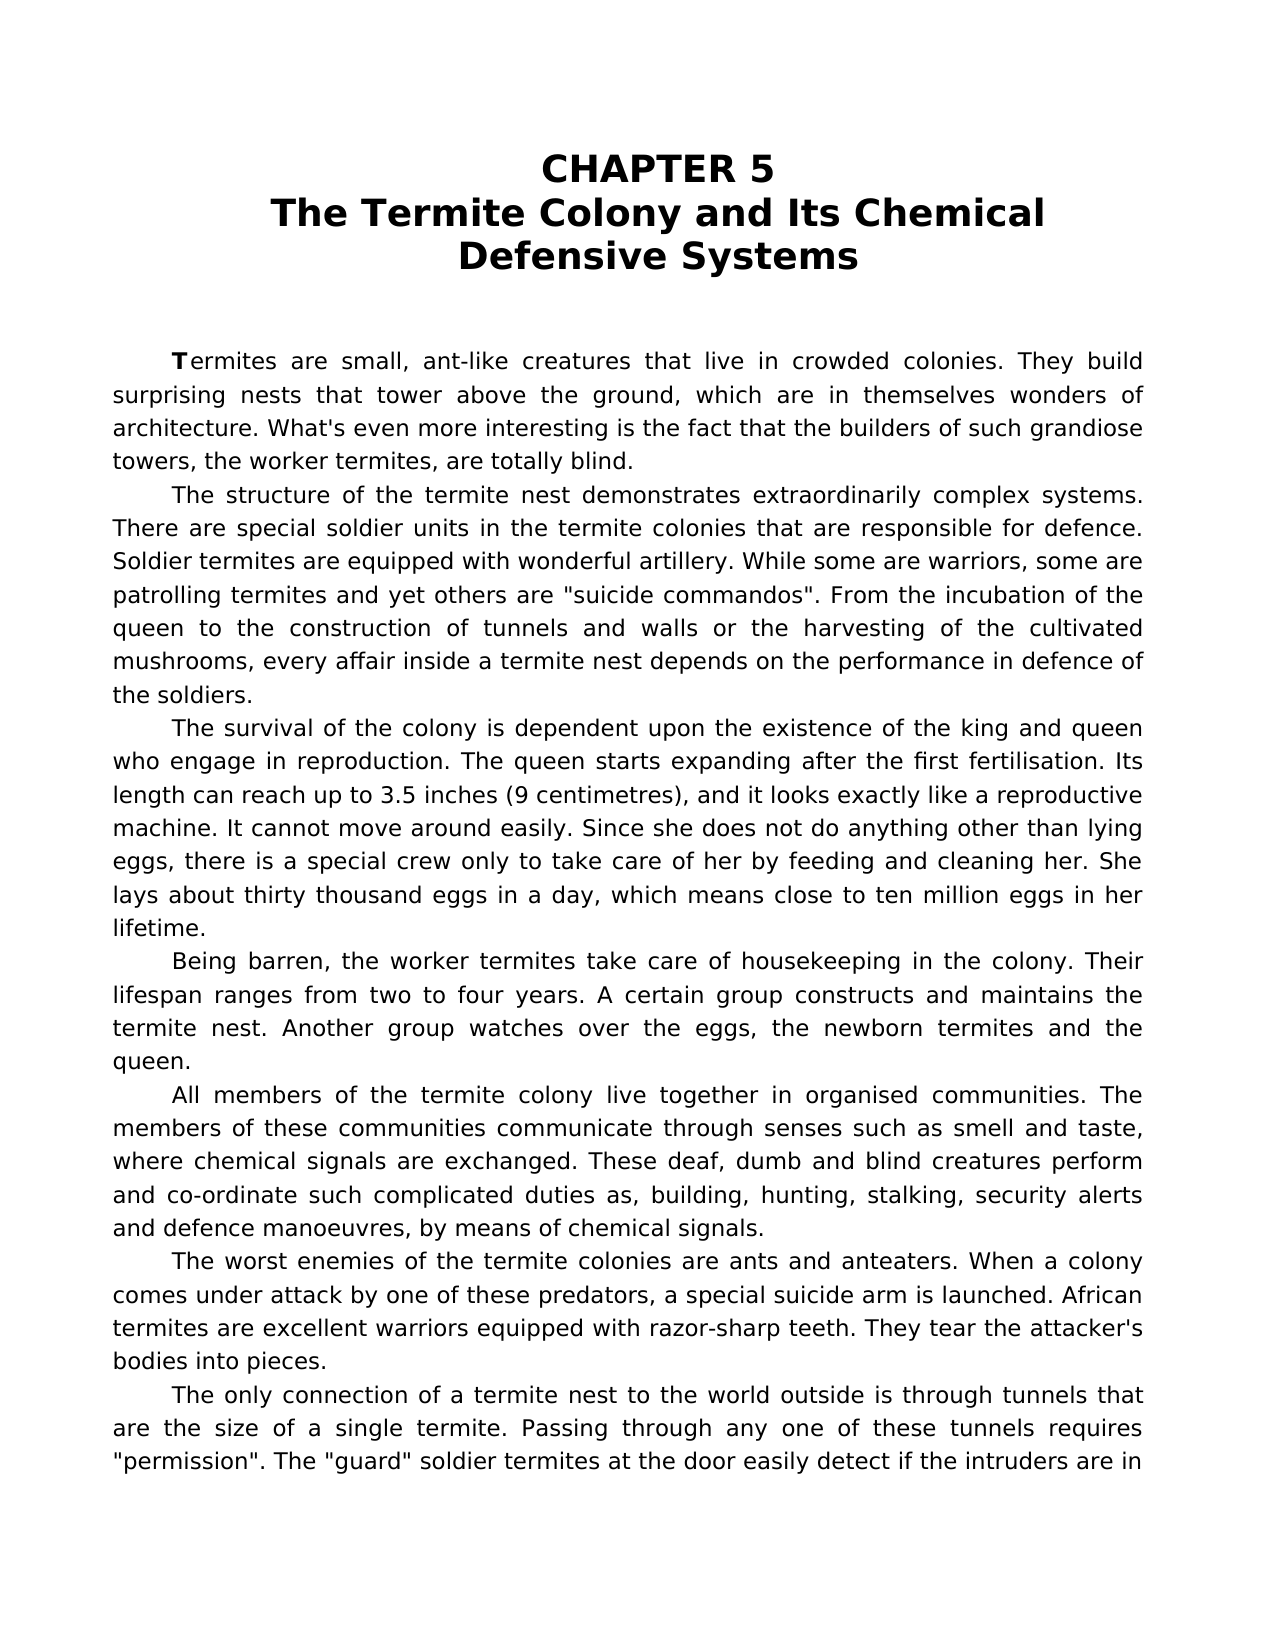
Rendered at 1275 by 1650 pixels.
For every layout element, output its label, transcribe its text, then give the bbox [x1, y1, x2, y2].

text Termites are small, ant-like creatures that live in crowded colonies. They build surprising nests that tower above the ground, which are in themselves wonders of architecture. What's even more interesting is the fact that the builders of such grandiose towers, the worker termites, are totally blind. [112, 343, 1145, 476]
text The only connection of a termite nest to the world outside is through tunnels that are the size of a single termite. Passing through any one of these tunnels requires "permission". The "guard" soldier termites at the door easily detect if the intruders are in [112, 1376, 1145, 1476]
text All members of the termite colony live together in organised communities. The members of these communities communicate through senses such as smell and taste, where chemical signals are exchanged. These deaf, dumb and blind creatures perform and co-ordinate such complicated duties as, building, hunting, stalking, security alerts and defence manoeuvres, by means of chemical signals. [112, 1076, 1145, 1243]
text CHAPTER 5 [112, 148, 1145, 191]
text The structure of the termite nest demonstrates extraordinarily complex systems. There are special soldier units in the termite colonies that are responsible for defence. Soldier termites are equipped with wonderful artillery. While some are warriors, some are patrolling termites and yet others are "suicide commandos". From the incubation of the queen to the construction of tunnels and walls or the harvesting of the cultivated mushrooms, every affair inside a termite nest depends on the performance in defence of the soldiers. [112, 476, 1145, 710]
text Being barren, the worker termites take care of housekeeping in the colony. Their lifespan ranges from two to four years. A certain group constructs and maintains the termite nest. Another group watches over the eggs, the newborn termites and the queen. [112, 943, 1145, 1076]
text The Termite Colony and Its Chemical [112, 191, 1145, 235]
text The worst enemies of the termite colonies are ants and anteaters. When a colony comes under attack by one of these predators, a special suicide arm is launched. African termites are excellent warriors equipped with razor-sharp teeth. They tear the attacker's bodies into pieces. [112, 1243, 1145, 1376]
text Defensive Systems [112, 235, 1145, 278]
text The survival of the colony is dependent upon the existence of the king and queen who engage in reproduction. The queen starts expanding after the first fertilisation. Its length can reach up to 3.5 inches (9 centimetres), and it looks exactly like a reproductive machine. It cannot move around easily. Since she does not do anything other than lying eggs, there is a special crew only to take care of her by feeding and cleaning her. She lays about thirty thousand eggs in a day, which means close to ten million eggs in her lifetime. [112, 710, 1145, 943]
